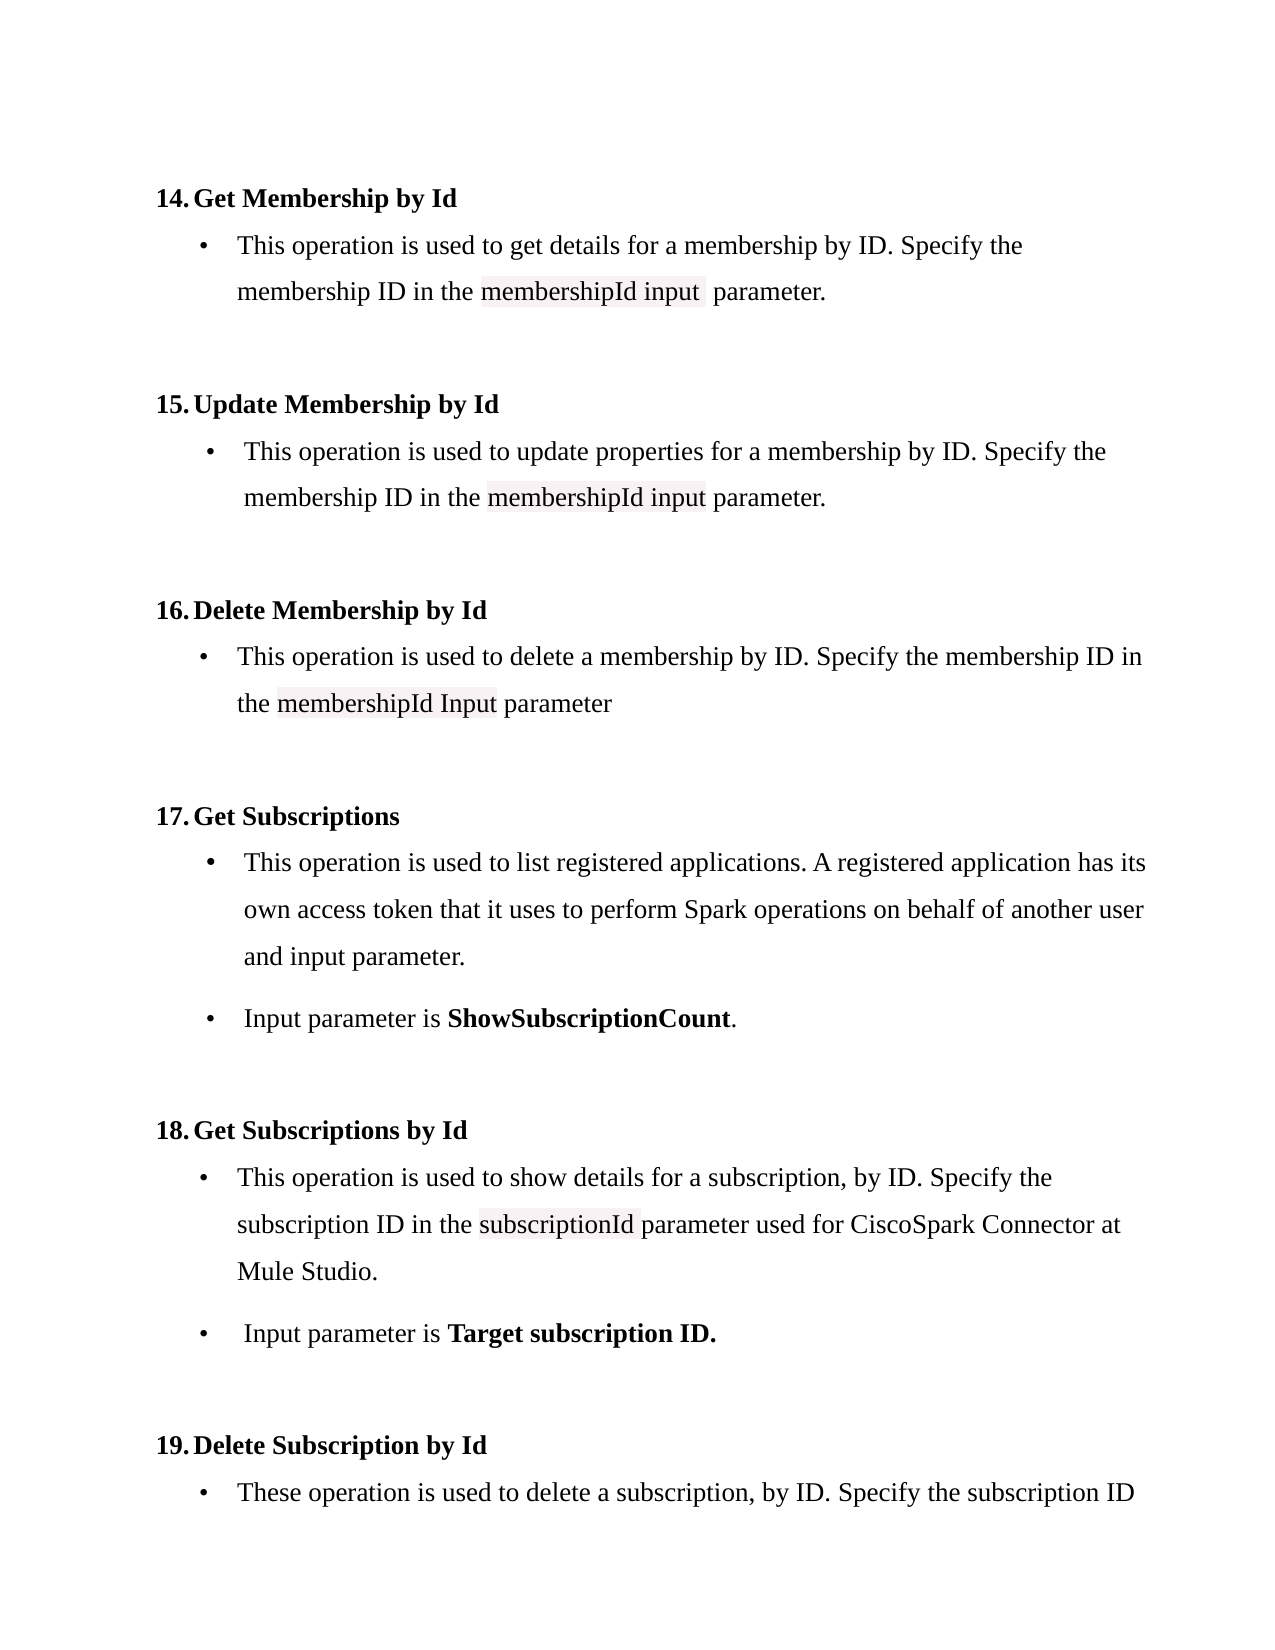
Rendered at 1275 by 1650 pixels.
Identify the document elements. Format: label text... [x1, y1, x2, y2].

list Delete Subscription by Id [156, 1428, 1157, 1460]
list Get Subscriptions by Id [156, 1113, 1157, 1146]
list Get Subscriptions [156, 798, 1157, 831]
list Input parameter is ShowSubscriptionCount. [206, 1002, 1157, 1033]
list This operation is used to list registered applications. A registered application has its own access token that it uses to perform Spark operations on behalf of another user and input parameter. [206, 846, 1157, 971]
list This operation is used to get details for a membership by ID. Specify the membership ID in the membershipId input parameter. [199, 229, 1157, 307]
list These operation is used to delete a subscription, by ID. Specify the subscription ID [199, 1476, 1157, 1507]
list This operation is used to show details for a subscription, by ID. Specify the subscription ID in the subscriptionId parameter used for CiscoSpark Connector at Mule Studio. [199, 1161, 1157, 1286]
list Delete Membership by Id [156, 592, 1157, 625]
list This operation is used to delete a membership by ID. Specify the membership ID in the membershipId Input parameter [199, 641, 1157, 718]
list Update Membership by Id [156, 386, 1157, 419]
list This operation is used to update properties for a membership by ID. Specify the membership ID in the membershipId input parameter. [206, 435, 1157, 512]
list Input parameter is Target subscription ID. [199, 1317, 1157, 1348]
list Get Membership by Id [156, 180, 1157, 213]
